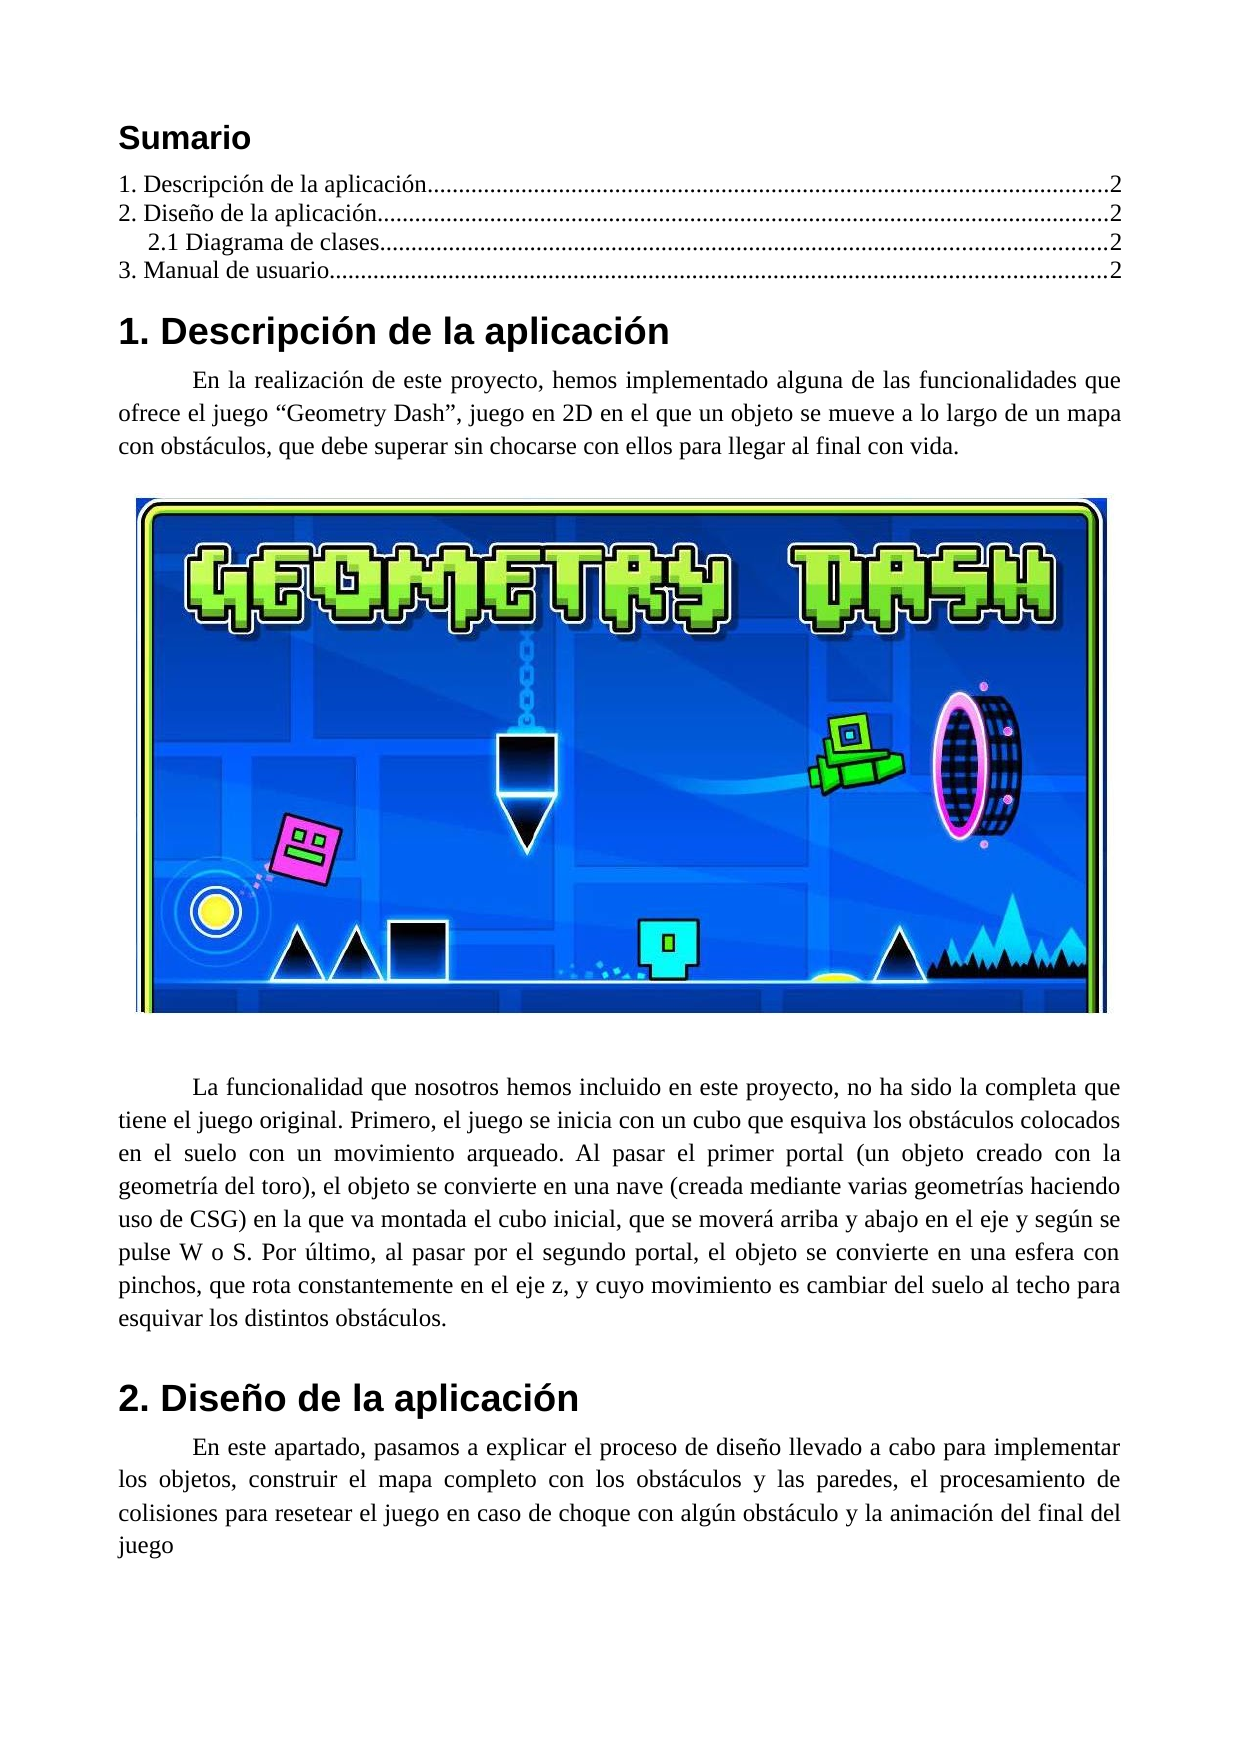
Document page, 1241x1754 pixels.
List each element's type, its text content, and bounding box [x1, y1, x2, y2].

picture [118, 493, 1123, 1020]
subtitle Sumario [118, 118, 1122, 157]
text La funcionalidad que nosotros hemos incluido en este proyecto, no ha sido la completa que tiene el juego original. Primero, el juego se inicia con un cubo que esquiva los obstáculos colocados en el suelo con un movimiento arqueado. Al pasar el primer portal (un objeto creado con la geometría del toro), el objeto se convierte en una nave (creada mediante varias geometrías haciendo uso de CSG) en la que va montada el cubo inicial, que se moverá arriba y abajo en el eje y según se pulse W o S. Por último, al pasar por el segundo portal, el objeto se convierte en una esfera con pinchos, que rota constantemente en el eje z, y cuyo movimiento es cambiar del suelo al techo para esquivar los distintos obstáculos. [118, 1072, 1122, 1332]
text En la realización de este proyecto, hemos implementado alguna de las funcionalidades que ofrece el juego “Geometry Dash”, juego en 2D en el que un objeto se mueve a lo largo de un mapa con obstáculos, que debe superar sin chocarse con ellos para llegar al final con vida. [118, 365, 1122, 460]
text 1. Descripción de la aplicación 2 [118, 169, 1122, 198]
text 2. Diseño de la aplicación 2 [118, 198, 1122, 227]
subtitle 1. Descripción de la aplicación [118, 309, 1122, 353]
text En este apartado, pasamos a explicar el proceso de diseño llevado a cabo para implementar los objetos, construir el mapa completo con los obstáculos y las paredes, el procesamiento de colisiones para resetear el juego en caso de choque con algún obstáculo y la animación del final del juego [118, 1432, 1122, 1559]
text 2.1 Diagrama de clases 2 [148, 227, 1122, 255]
text 3. Manual de usuario 2 [118, 255, 1122, 284]
subtitle 2. Diseño de la aplicación [118, 1375, 1122, 1419]
